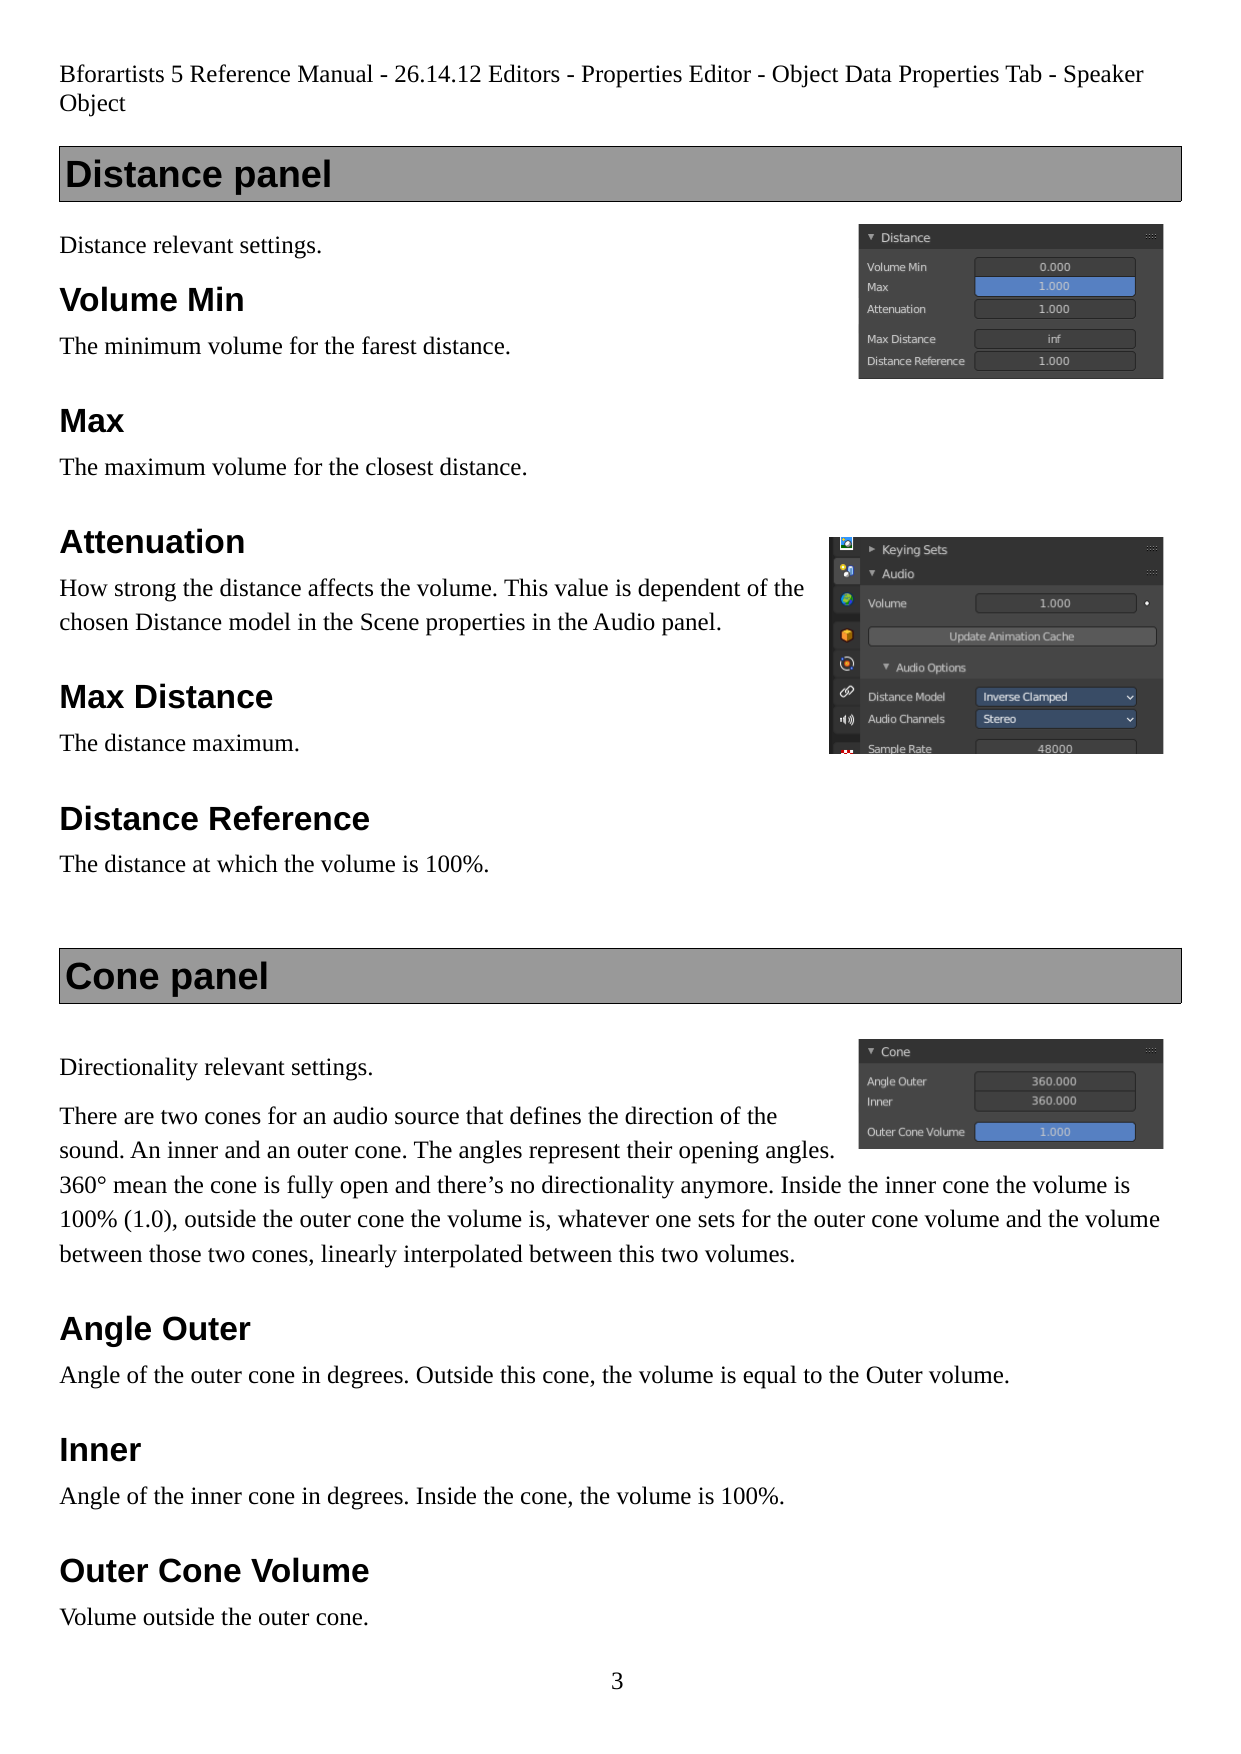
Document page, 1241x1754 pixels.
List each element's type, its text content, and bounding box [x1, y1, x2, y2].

text Angle of the inner cone in degrees. Inside the cone, the volume is 100%. [59, 1481, 1181, 1510]
subtitle Distance Reference [59, 798, 1181, 837]
text Volume outside the outer cone. [59, 1602, 1181, 1631]
text The maximum volume for the closest distance. [59, 452, 1181, 481]
text The minimum volume for the farest distance. [59, 331, 858, 359]
text How strong the distance affects the volume. This value is dependent of the chosen Distance model in the Scene properties in the Audio panel. [59, 573, 829, 636]
subtitle Outer Cone Volume [59, 1551, 1181, 1589]
text Directionality relevant settings. [59, 1052, 858, 1081]
subtitle Max [59, 401, 1181, 439]
table_header Distance panel [60, 147, 1181, 201]
text The distance maximum. [59, 728, 1181, 757]
subtitle Max Distance [59, 677, 829, 716]
text Angle of the outer cone in degrees. Outside this cone, the volume is equal to the Outer volume. [59, 1360, 1181, 1389]
text The distance at which the volume is 100%. [59, 849, 1181, 878]
subtitle Angle Outer [59, 1309, 1181, 1347]
subtitle [1164, 280, 1181, 318]
subtitle [1164, 677, 1181, 716]
subtitle Inner [59, 1430, 1181, 1468]
text There are two cones for an audio source that defines the direction of the sound. An inner and an outer cone. The angles represent their opening angles. 360° mean the cone is fully open and there’s no directionality anymore. Inside the inner cone the volume is 100% (1.0), outside the outer cone the volume is, whatever one sets for the outer cone volume and the volume between those two cones, linearly interpolated between this two volumes. [59, 1101, 1181, 1268]
picture [858, 224, 1164, 379]
subtitle Attenuation [59, 522, 1181, 560]
table_header Cone panel [60, 949, 1181, 1003]
text Distance relevant settings. [59, 230, 858, 259]
picture [858, 1039, 1164, 1149]
picture [829, 537, 1164, 754]
subtitle Volume Min [59, 280, 858, 318]
